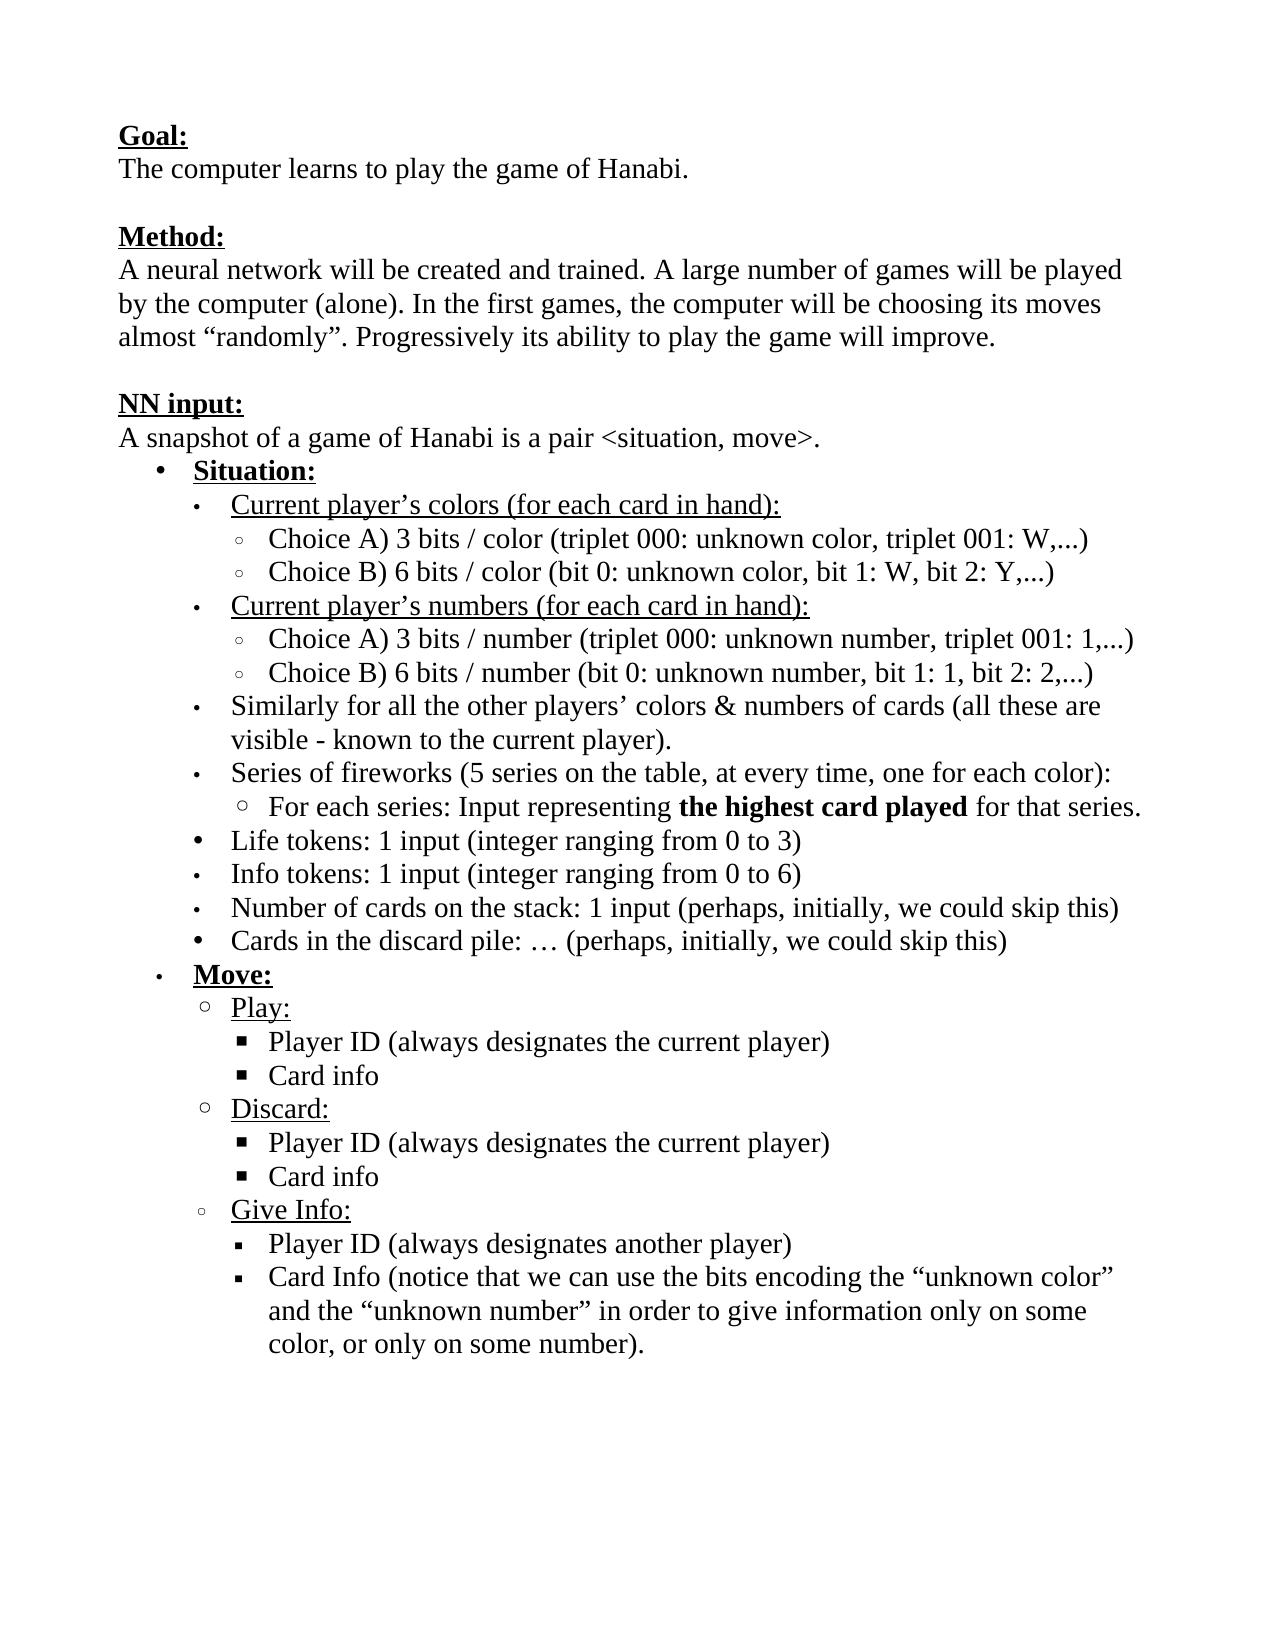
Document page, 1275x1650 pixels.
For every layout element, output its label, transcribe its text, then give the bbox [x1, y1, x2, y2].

list Move: [156, 957, 1157, 991]
list Number of cards on the stack: 1 input (perhaps, initially, we could skip this) [193, 890, 1157, 923]
text Method: [118, 219, 1157, 252]
list Player ID (always designates the current player) [231, 1024, 1157, 1058]
list Choice B) 6 bits / number (bit 0: unknown number, bit 1: 1, bit 2: 2,...) [231, 655, 1157, 688]
list Choice B) 6 bits / color (bit 0: unknown color, bit 1: W, bit 2: Y,...) [231, 554, 1157, 588]
text A neural network will be created and trained. A large number of games will be played by the computer (alone). In the first games, the computer will be choosing its moves almost “randomly”. Progressively its ability to play the game will improve. [118, 252, 1157, 353]
list Card info [231, 1058, 1157, 1092]
list Info tokens: 1 input (integer ranging from 0 to 6) [193, 856, 1157, 890]
text Goal: [118, 118, 1157, 152]
text The computer learns to play the game of Hanabi. [118, 152, 1157, 185]
list For each series: Input representing the highest card played for that series. [231, 789, 1157, 823]
list Similarly for all the other players’ colors & numbers of cards (all these are visible - known to the current player). [193, 688, 1157, 756]
list Situation: [156, 453, 1157, 487]
list Play: [193, 991, 1157, 1024]
list Life tokens: 1 input (integer ranging from 0 to 3) [193, 823, 1157, 856]
list Current player’s colors (for each card in hand): [193, 487, 1157, 521]
list Discard: [193, 1092, 1157, 1125]
text NN input: [118, 386, 1157, 420]
list Choice A) 3 bits / number (triplet 000: unknown number, triplet 001: 1,...) [231, 621, 1157, 655]
list Give Info: [193, 1192, 1157, 1226]
list Cards in the discard pile: … (perhaps, initially, we could skip this) [193, 923, 1157, 957]
list Choice A) 3 bits / color (triplet 000: unknown color, triplet 001: W,...) [231, 521, 1157, 554]
list Current player’s numbers (for each card in hand): [193, 588, 1157, 621]
list Series of fireworks (5 series on the table, at every time, one for each color): [193, 756, 1157, 789]
list Card info [231, 1159, 1157, 1192]
list Player ID (always designates the current player) [231, 1125, 1157, 1159]
list Card Info (notice that we can use the bits encoding the “unknown color” and the “unknown number” in order to give information only on some color, or only on some number). [231, 1259, 1157, 1360]
list Player ID (always designates another player) [231, 1226, 1157, 1259]
text A snapshot of a game of Hanabi is a pair <situation, move>. [118, 420, 1157, 453]
